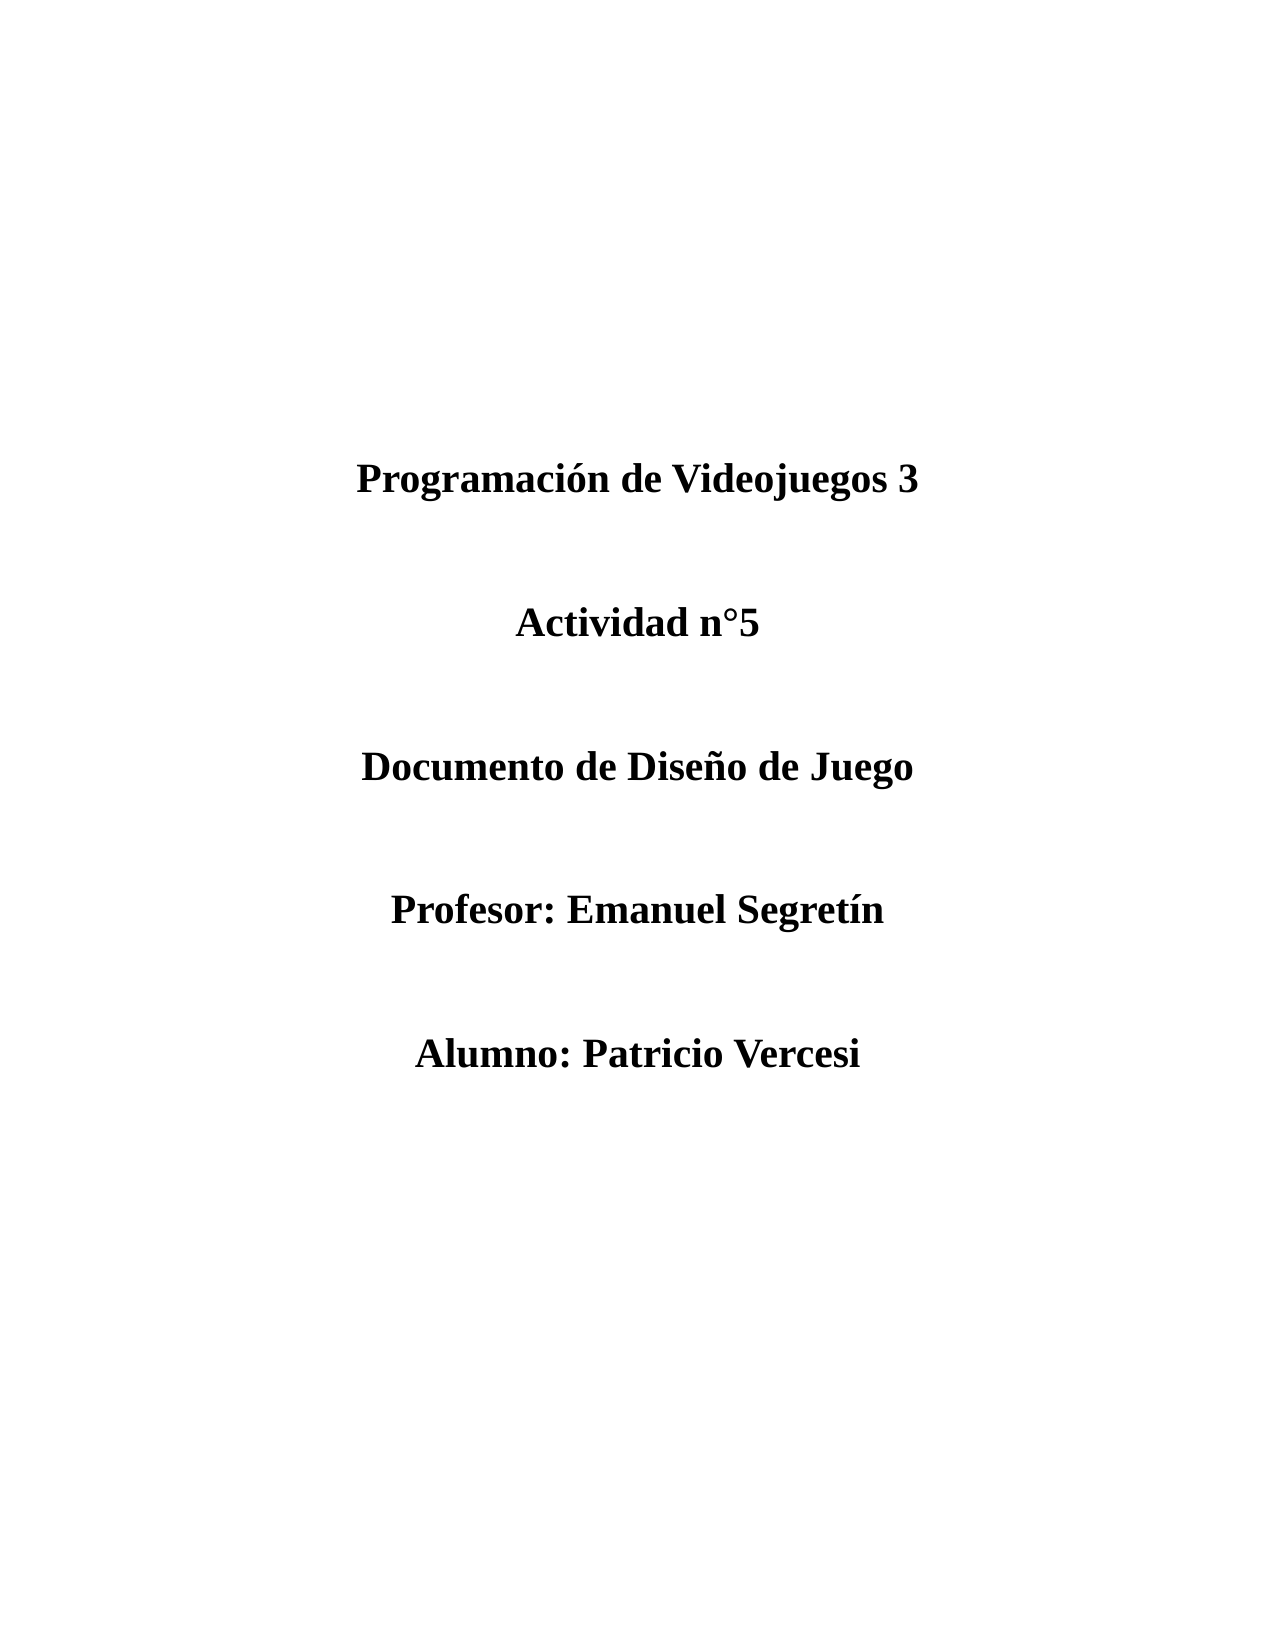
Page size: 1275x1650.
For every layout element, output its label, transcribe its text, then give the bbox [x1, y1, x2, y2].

text Documento de Diseño de Juego [118, 741, 1157, 789]
text Profesor: Emanuel Segretín [118, 885, 1157, 933]
text Programación de Videojuegos 3 [118, 453, 1157, 501]
text Actividad n°5 [118, 597, 1157, 645]
text Alumno: Patricio Vercesi [118, 1028, 1157, 1076]
